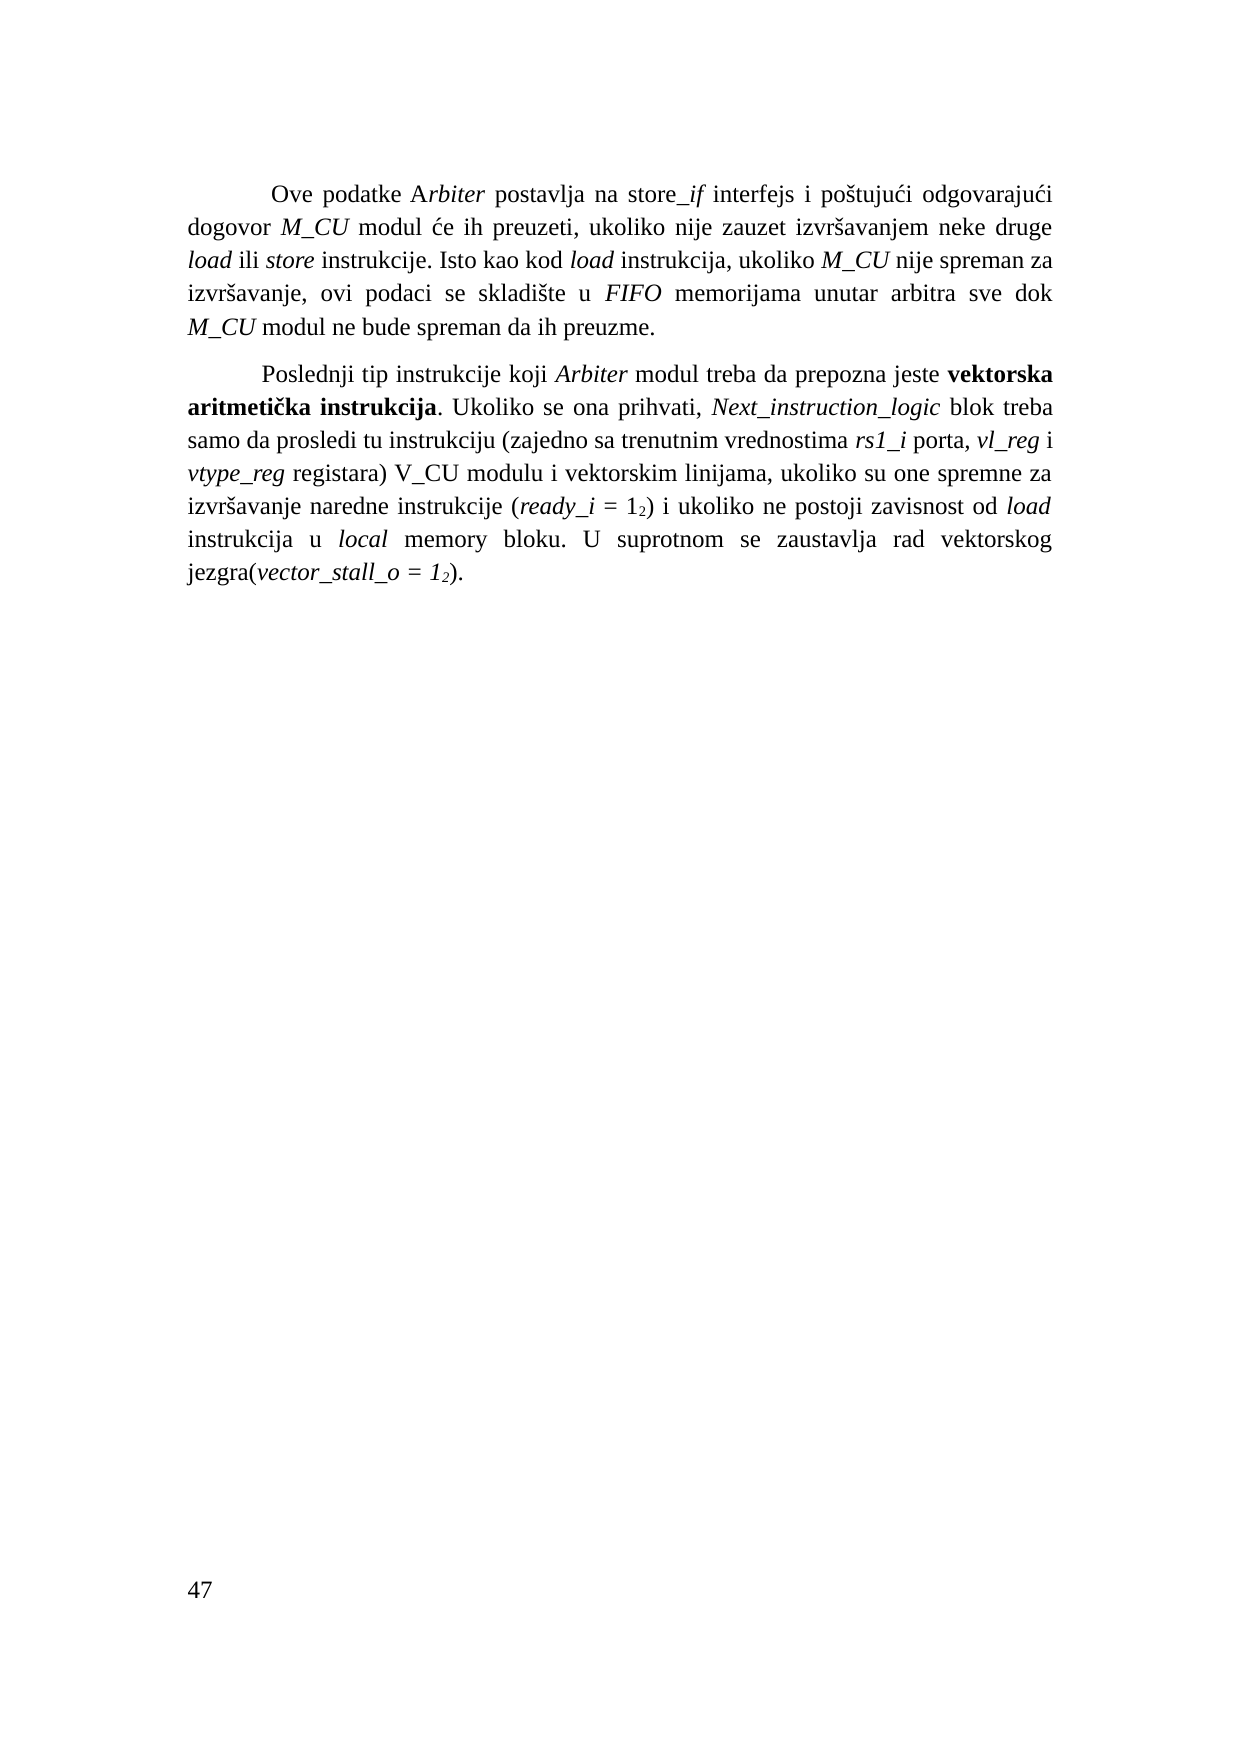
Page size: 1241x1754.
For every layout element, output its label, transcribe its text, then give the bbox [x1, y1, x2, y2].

text Ove podatke Arbiter postavlja na store_if interfejs i poštujući odgovarajući dogovor M_CU modul će ih preuzeti, ukoliko nije zauzet izvršavanjem neke druge load ili store instrukcije. Isto kao kod load instrukcija, ukoliko M_CU nije spreman za izvršavanje, ovi podaci se skladište u FIFO memorijama unutar arbitra sve dok M_CU modul ne bude spreman da ih preuzme. [187, 179, 1053, 340]
text Poslednji tip instrukcije koji Arbiter modul treba da prepozna jeste vektorska aritmetička instrukcija. Ukoliko se ona prihvati, Next_instruction_logic blok treba samo da prosledi tu instrukciju (zajedno sa trenutnim vrednostima rs1_i porta, vl_reg i vtype_reg registara) V_CU modulu i vektorskim linijama, ukoliko su one spremne za izvršavanje naredne instrukcije (ready_i = 12) i ukoliko ne postoji zavisnost od load instrukcija u local memory bloku. U suprotnom se zaustavlja rad vektorskog jezgra(vector_stall_o = 12). [187, 359, 1053, 586]
